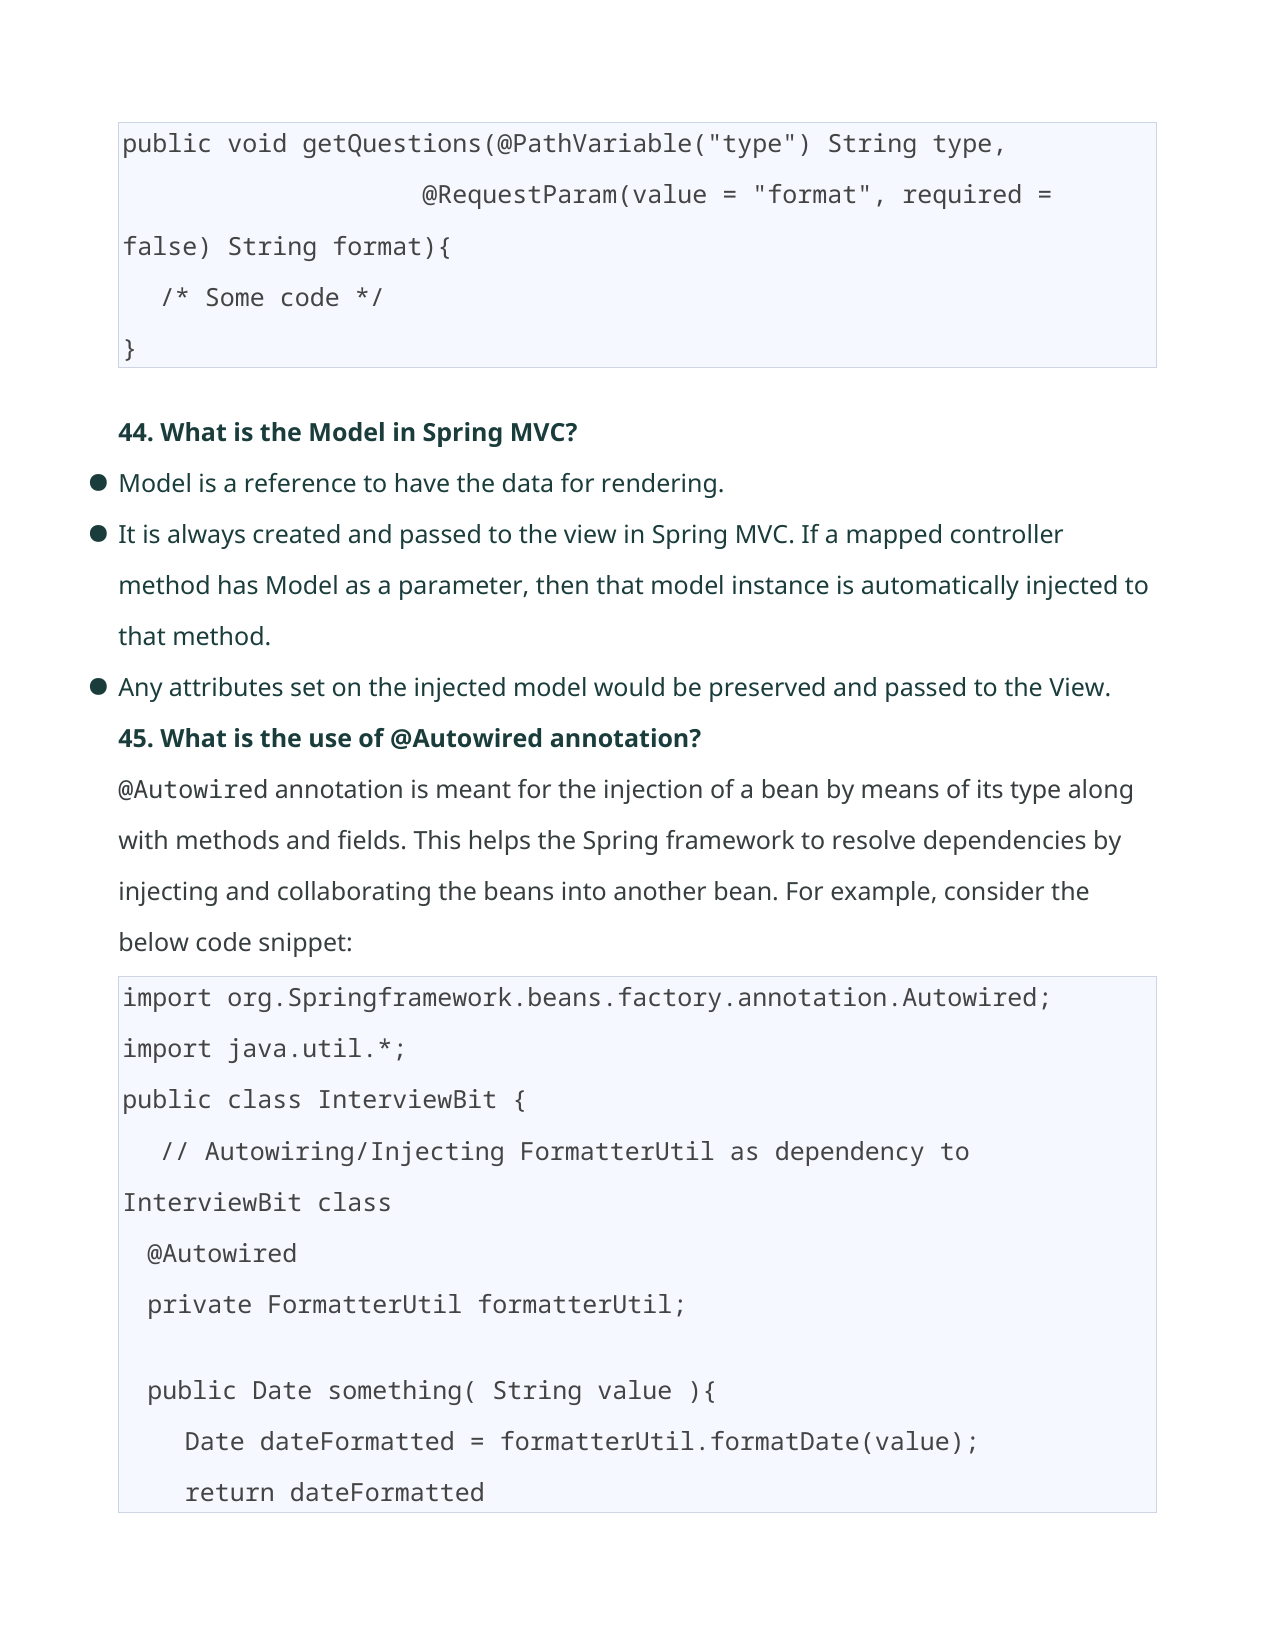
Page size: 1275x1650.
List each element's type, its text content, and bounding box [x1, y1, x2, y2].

text @Autowired annotation is meant for the injection of a bean by means of its type along with methods and fields. This helps the Spring framework to resolve dependencies by injecting and collaborating the beans into another bean. For example, consider the below code snippet: [118, 772, 1157, 959]
text return dateFormatted [119, 1471, 1156, 1512]
list It is always created and passed to the view in Spring MVC. If a mapped controller method has Model as a parameter, then that model instance is automatically injected to that method. [118, 517, 1157, 653]
text public class InterviewBit { [119, 1078, 1156, 1116]
text @Autowired [119, 1231, 1156, 1269]
text // Autowiring/Injecting FormatterUtil as dependency to InterviewBit class [119, 1129, 1156, 1218]
text private FormatterUtil formatterUtil; [119, 1282, 1156, 1320]
text } [119, 326, 1156, 367]
list Model is a reference to have the data for rendering. [118, 466, 1157, 500]
text @RequestParam(value = "format", required = false) String format){ [119, 173, 1156, 262]
subtitle 45. What is the use of @Autowired annotation? [118, 721, 1157, 755]
text import org.Springframework.beans.factory.annotation.Autowired; [119, 977, 1156, 1014]
list Any attributes set on the injected model would be preserved and passed to the View. [118, 670, 1157, 704]
text /* Some code */ [119, 275, 1156, 313]
text public void getQuestions(@PathVariable("type") String type, [119, 123, 1156, 160]
text import java.util.*; [119, 1027, 1156, 1065]
subtitle 44. What is the Model in Spring MVC? [118, 415, 1157, 449]
text public Date something( String value ){ [119, 1369, 1156, 1407]
text Date dateFormatted = formatterUtil.formatDate(value); [119, 1420, 1156, 1458]
